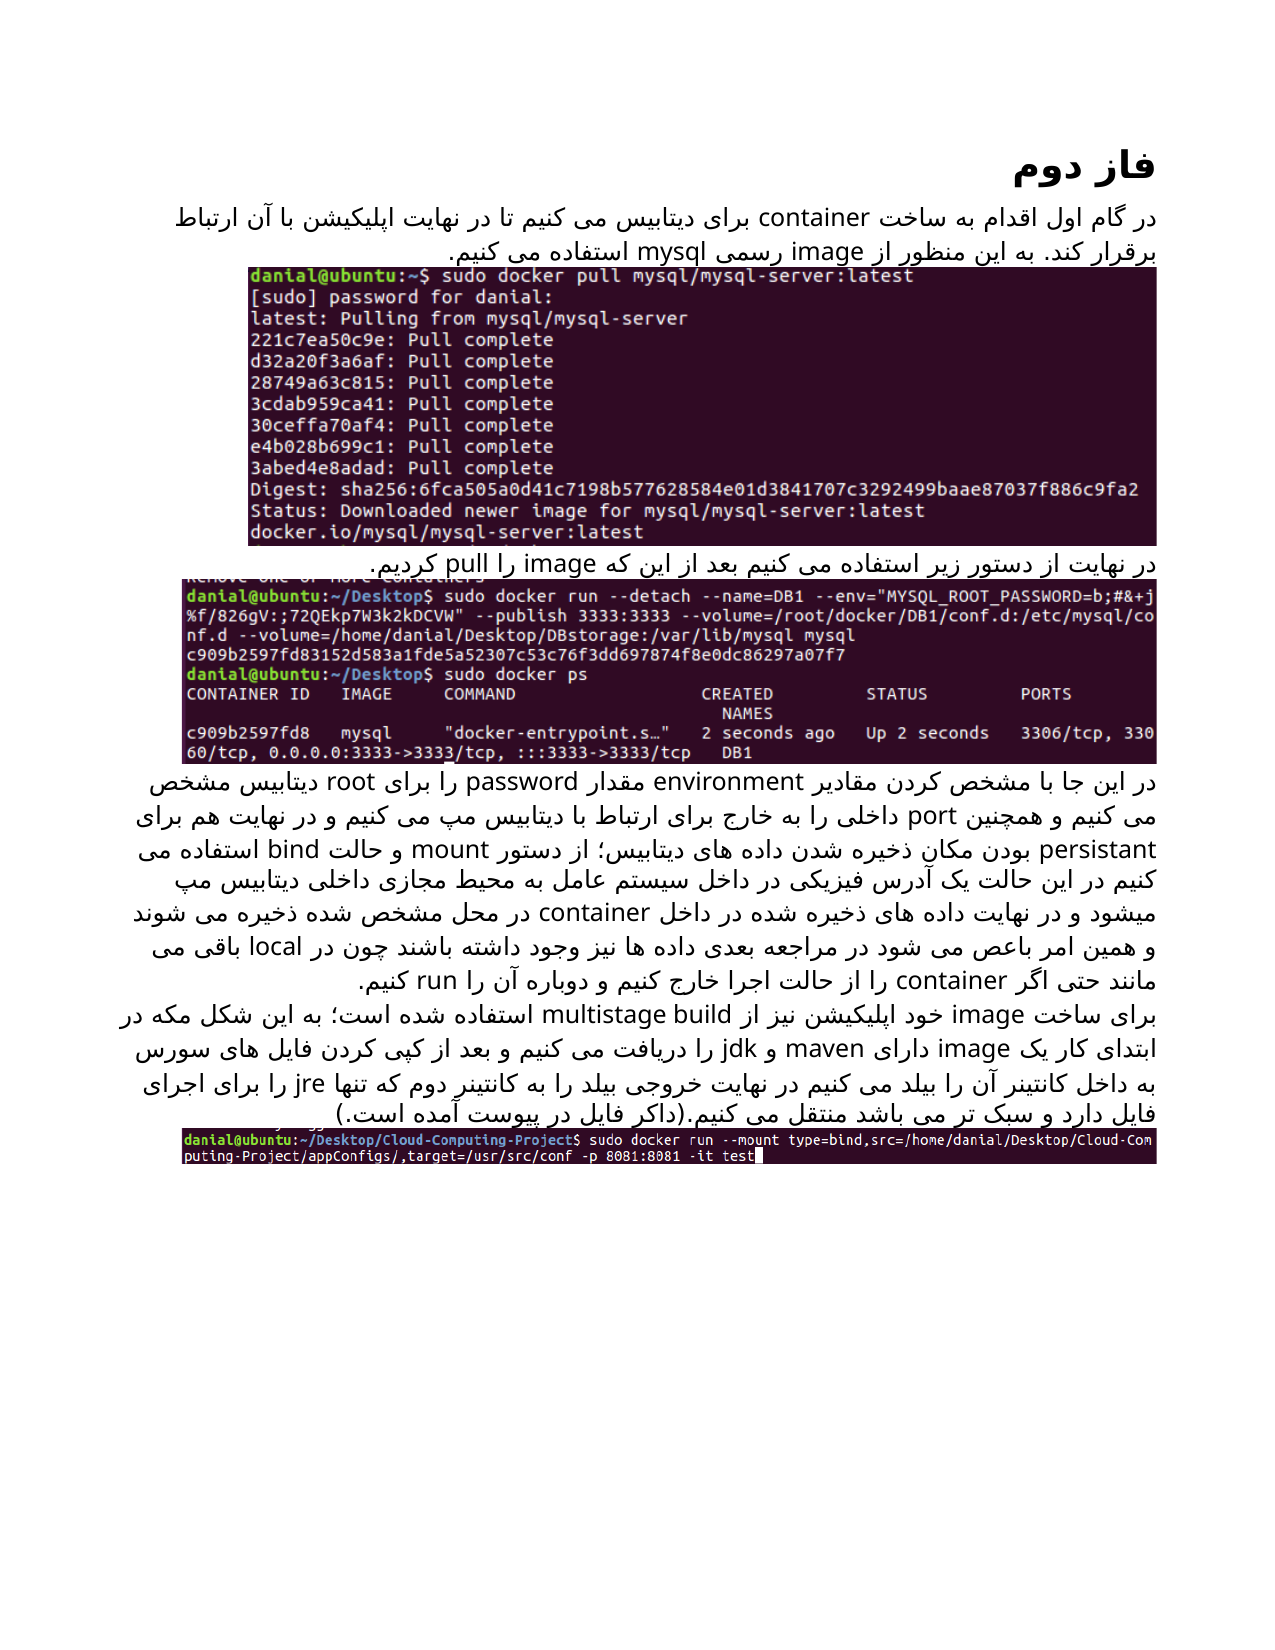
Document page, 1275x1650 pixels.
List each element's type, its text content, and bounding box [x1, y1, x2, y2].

text در این جا با مشخص کردن مقادیر environment مقدار password را برای root دیتابیس مشخص می کنیم و همچنین port داخلی را به خارج برای ارتباط با دیتابیس مپ می کنیم و در نهایت هم برای persistant بودن مکان ذخیره شدن داده های دیتابیس؛ از دستور mount و حالت bind استفاده می کنیم در این حالت یک آدرس فیزیکی در داخل سیستم عامل به محیط مجازی داخلی دیتابیس مپ میشود و در نهایت داده های ذخیره شده در داخل container در محل مشخص شده ذخیره می شوند و همین امر باعص می شود در مراجعه بعدی داده ها نیز وجود داشته باشند چون در local باقی می مانند حتی اگر container را از حالت اجرا خارج کنیم و دوباره آن را run کنیم. [118, 763, 1157, 997]
picture [248, 267, 1157, 546]
text در گام اول اقدام به ساخت container برای دیتابیس می کنیم تا در نهایت اپلیکیشن با آن ارتباط برقرار کند. به این منظور از image رسمی mysql استفاده می کنیم. [118, 200, 1157, 268]
picture [181, 1128, 1157, 1164]
text برای ساخت image خود اپلیکیشن نیز از multistage build استفاده شده است؛ به این شکل مکه در ابتدای کار یک image دارای maven و jdk را دریافت می کنیم و بعد از کپی کردن فایل های سورس به داخل کانتینر آن را بیلد می کنیم در نهایت خروجی بیلد را به کانتینر دوم که تنها jre را برای اجرای فایل دارد و سبک تر می باشد منتقل می کنیم.(داکر فایل در پیوست آمده است.) [118, 997, 1157, 1128]
picture [181, 579, 1157, 764]
text در نهایت از دستور زیر استفاده می کنیم بعد از این که image را pull کردیم. [118, 545, 1157, 579]
subtitle فاز دوم [118, 143, 1157, 187]
